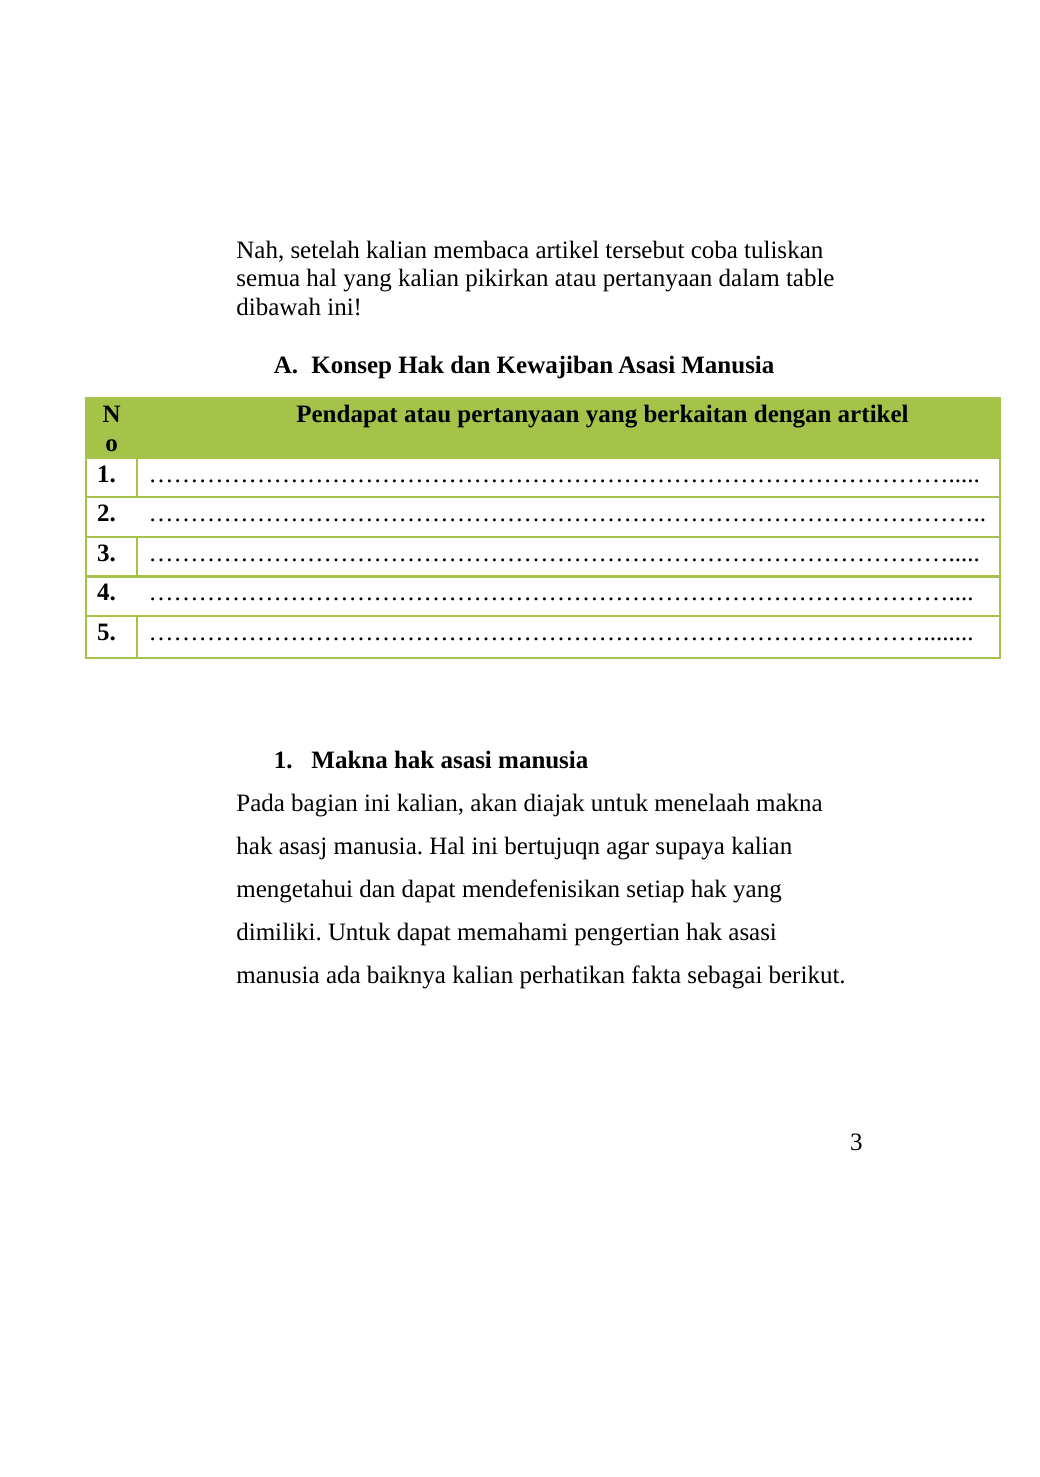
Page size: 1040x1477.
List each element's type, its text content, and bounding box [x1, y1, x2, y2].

table_cell …………………………………………………………………………………….... [137, 578, 999, 615]
table_cell 4. [87, 578, 137, 615]
table_header Pendapat atau pertanyaan yang berkaitan dengan artikel [137, 399, 999, 457]
table_cell 1. [87, 459, 136, 496]
table_cell ……………………………………………………………………………………..... [138, 538, 999, 575]
table_header No [87, 399, 137, 457]
list Makna hak asasi manusia [274, 745, 862, 774]
table_cell 3. [87, 538, 136, 575]
table_cell 2. [87, 498, 137, 536]
table_cell ……………………………………………………………………………………….. [137, 498, 999, 536]
table_cell …………………………………………………………………………………........ [138, 617, 999, 657]
text Nah, setelah kalian membaca artikel tersebut coba tuliskan semua hal yang kalian pikirkan atau pertanyaan dalam table dibawah ini! [236, 235, 862, 321]
table_cell 5. [87, 617, 136, 657]
list Konsep Hak dan Kewajiban Asasi Manusia [274, 350, 862, 378]
text Pada bagian ini kalian, akan diajak untuk menelaah makna hak asasj manusia. Hal ini bertujuqn agar supaya kalian mengetahui dan dapat mendefenisikan setiap hak yang dimiliki. Untuk dapat memahami pengertian hak asasi manusia ada baiknya kalian perhatikan fakta sebagai berikut. [236, 788, 862, 989]
table_cell ……………………………………………………………………………………..... [138, 459, 999, 496]
